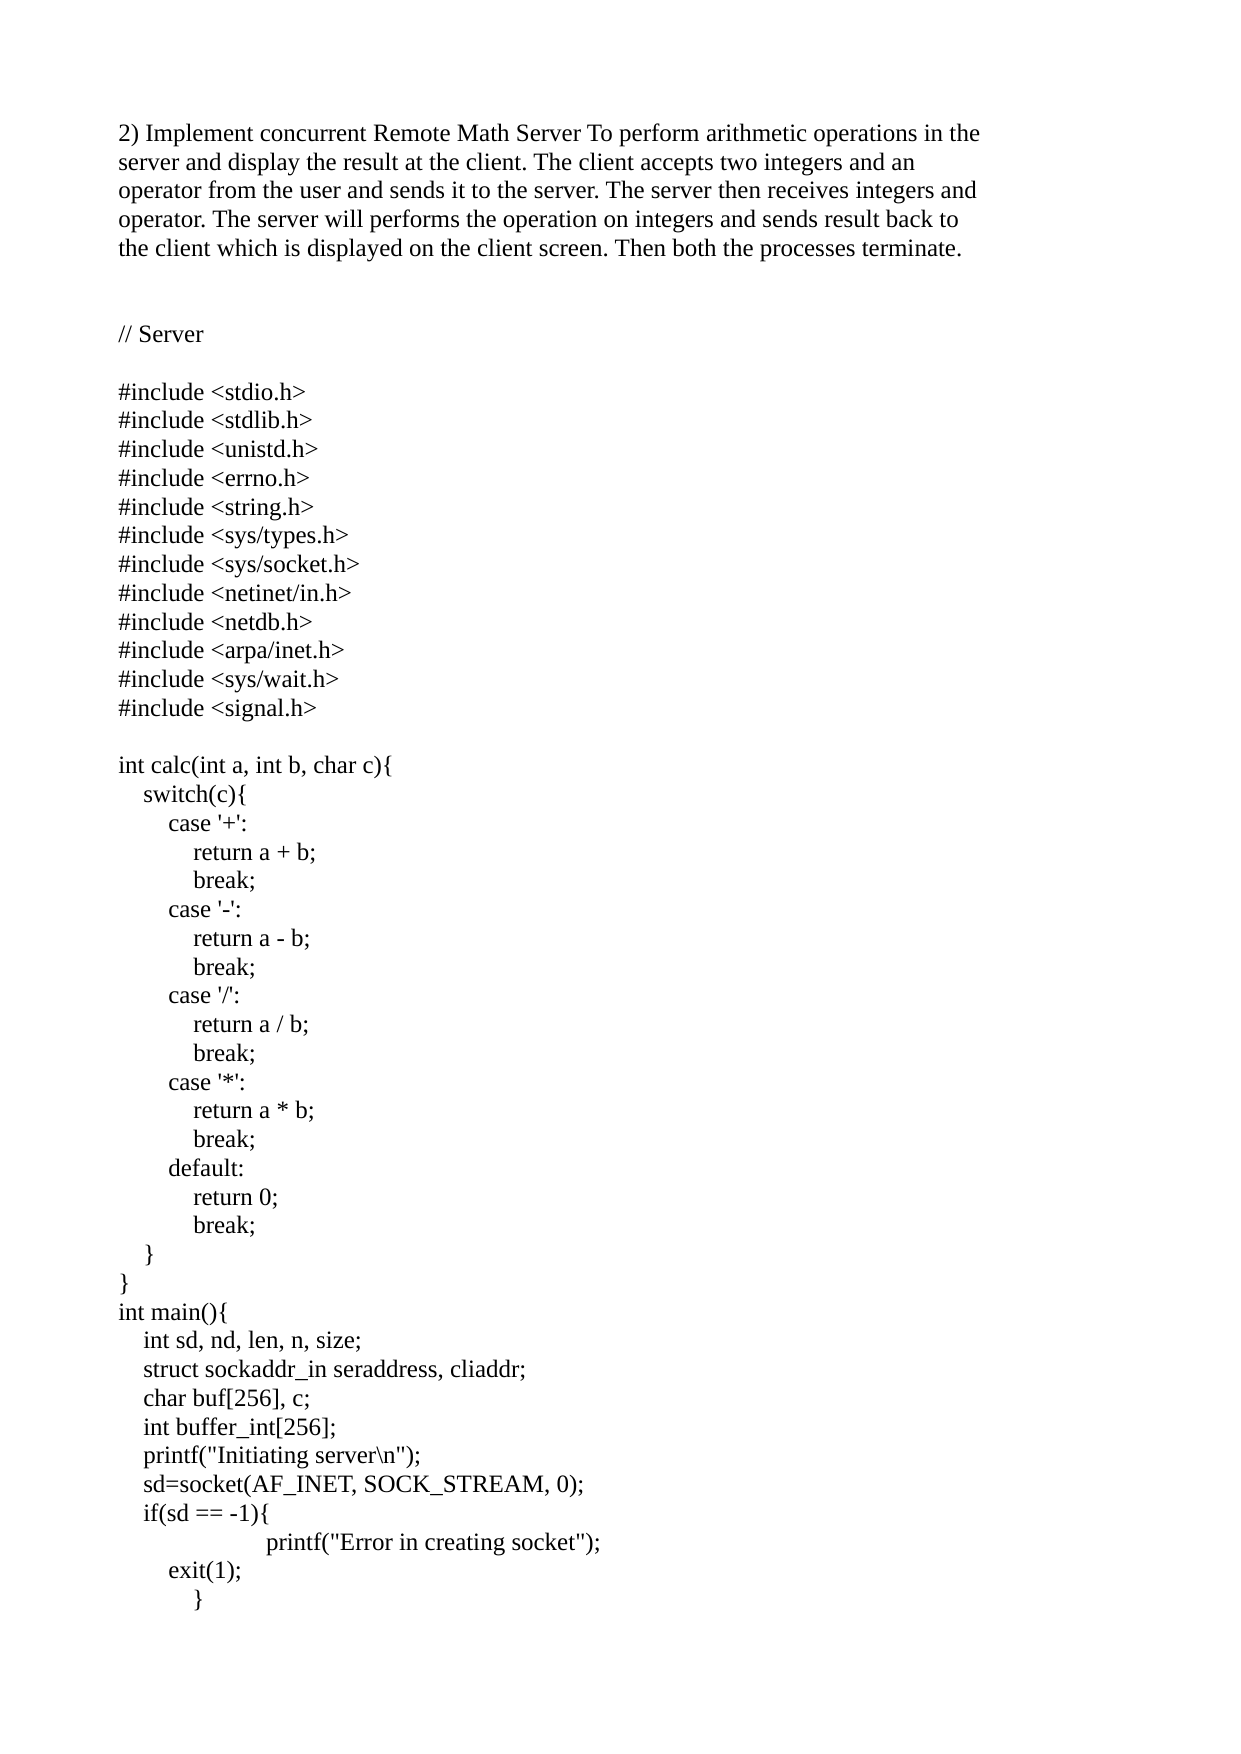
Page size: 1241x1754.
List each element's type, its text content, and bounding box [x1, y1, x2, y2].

text operator. The server will performs the operation on integers and sends result back to [118, 204, 1122, 233]
text default: [118, 1153, 1122, 1182]
text #include <unistd.h> [118, 434, 1122, 463]
text #include <stdlib.h> [118, 406, 1122, 434]
text return a - b; [118, 923, 1122, 952]
text #include <sys/wait.h> [118, 664, 1122, 693]
text server and display the result at the client. The client accepts two integers and an [118, 147, 1122, 176]
text #include <string.h> [118, 492, 1122, 521]
text exit(1); [118, 1556, 1122, 1584]
text #include <sys/socket.h> [118, 549, 1122, 578]
text #include <signal.h> [118, 693, 1122, 722]
text int main(){ [118, 1297, 1122, 1326]
text case '/': [118, 981, 1122, 1009]
text #include <stdio.h> [118, 377, 1122, 406]
text printf("Initiating server\n"); [118, 1441, 1122, 1469]
text if(sd == -1){ [118, 1498, 1122, 1527]
text 2) Implement concurrent Remote Math Server To perform arithmetic operations in the [118, 118, 1122, 147]
text return 0; [118, 1182, 1122, 1211]
text break; [118, 1124, 1122, 1153]
text case '-': [118, 894, 1122, 923]
text char buf[256], c; [118, 1383, 1122, 1412]
text printf("Error in creating socket"); [118, 1527, 1122, 1556]
text } [118, 1268, 1122, 1297]
text return a + b; [118, 837, 1122, 866]
text #include <netdb.h> [118, 607, 1122, 636]
text switch(c){ [118, 779, 1122, 808]
text #include <arpa/inet.h> [118, 636, 1122, 664]
text sd=socket(AF_INET, SOCK_STREAM, 0); [118, 1469, 1122, 1498]
text int buffer_int[256]; [118, 1412, 1122, 1441]
text int calc(int a, int b, char c){ [118, 751, 1122, 779]
text // Server [118, 319, 1122, 348]
text break; [118, 866, 1122, 894]
text break; [118, 952, 1122, 981]
text } [118, 1239, 1122, 1268]
text the client which is displayed on the client screen. Then both the processes terminate. [118, 233, 1122, 262]
text #include <netinet/in.h> [118, 578, 1122, 607]
text break; [118, 1211, 1122, 1239]
text break; [118, 1038, 1122, 1067]
text operator from the user and sends it to the server. The server then receives integers and [118, 176, 1122, 204]
text } [118, 1584, 1122, 1613]
text return a * b; [118, 1096, 1122, 1124]
text struct sockaddr_in seraddress, cliaddr; [118, 1354, 1122, 1383]
text int sd, nd, len, n, size; [118, 1326, 1122, 1354]
text #include <errno.h> [118, 463, 1122, 492]
text case '*': [118, 1067, 1122, 1096]
text return a / b; [118, 1009, 1122, 1038]
text case '+': [118, 808, 1122, 837]
text #include <sys/types.h> [118, 521, 1122, 549]
